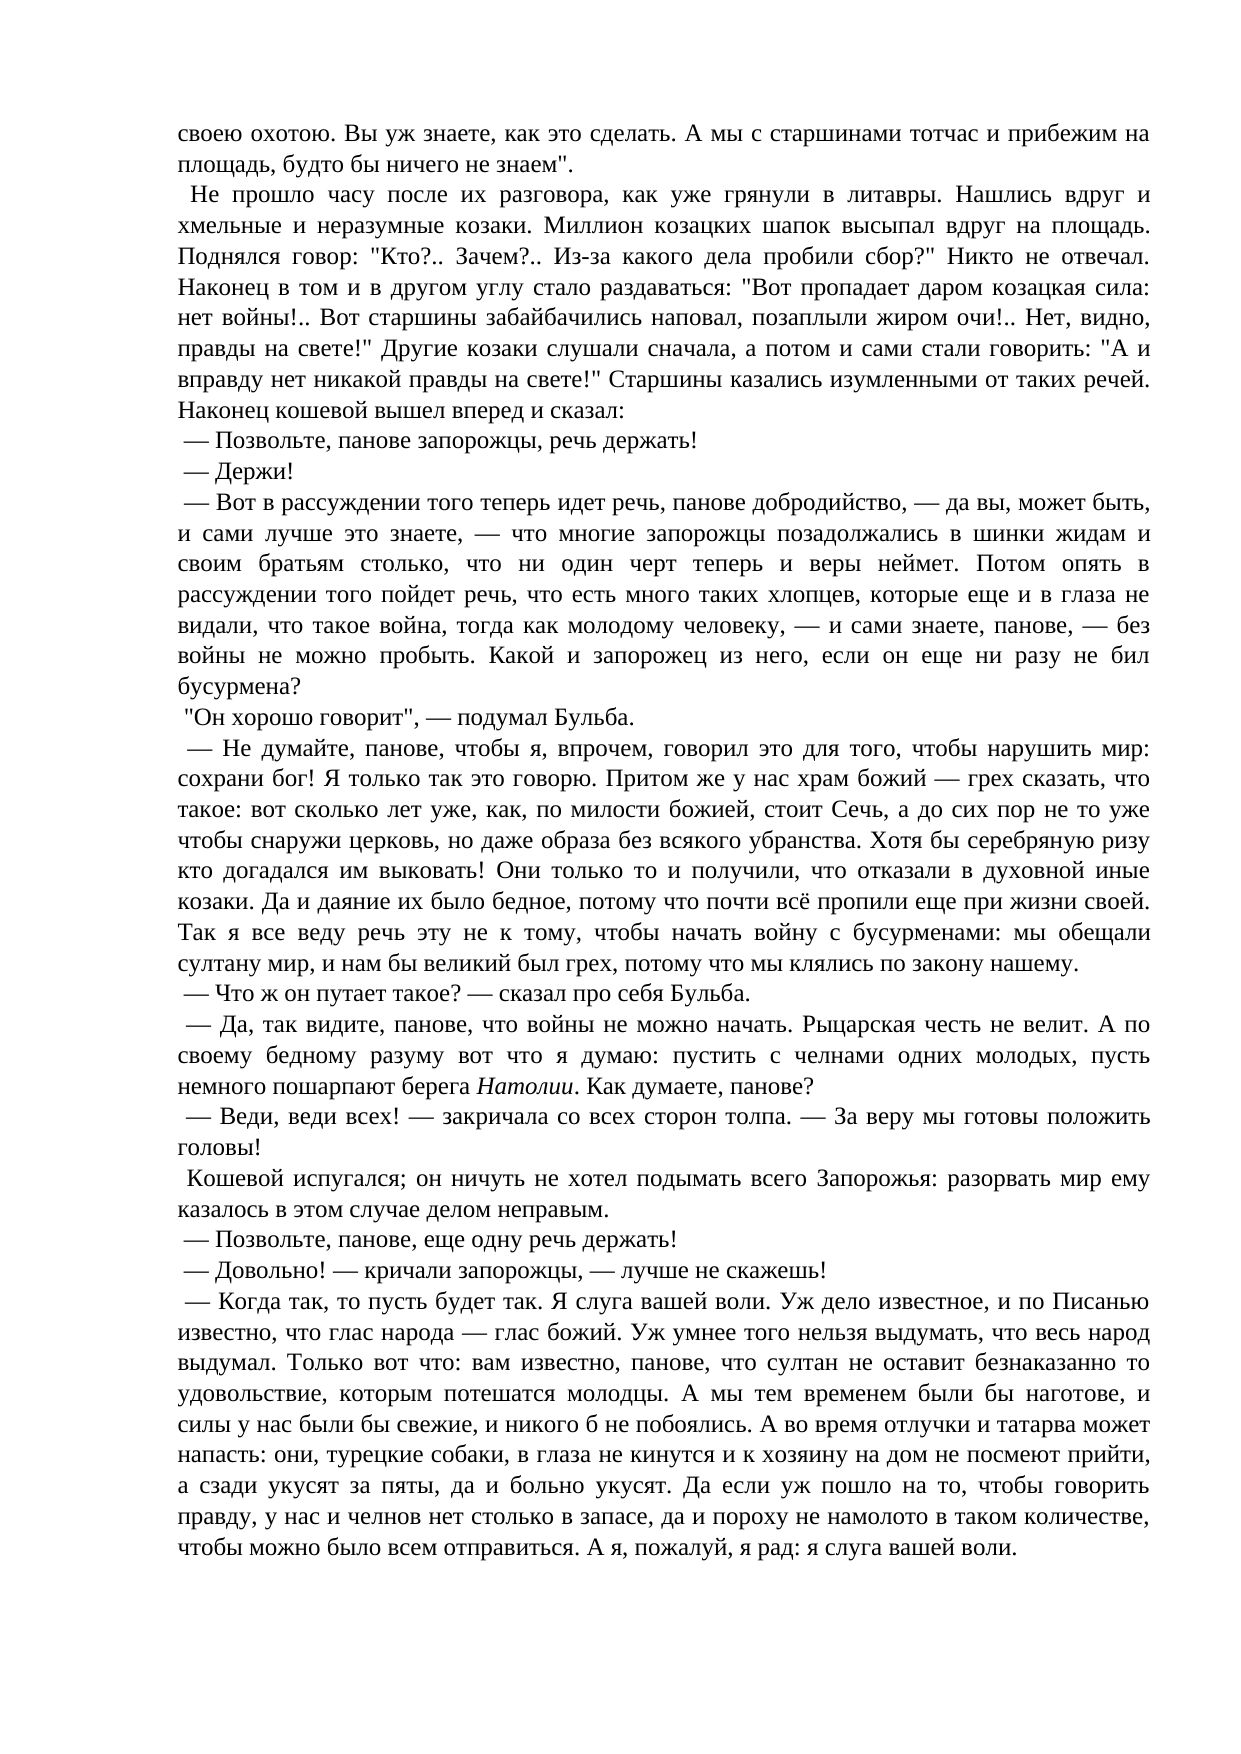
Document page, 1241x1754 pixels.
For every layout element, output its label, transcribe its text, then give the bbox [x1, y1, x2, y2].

text — Что ж он путает такое? — сказал про себя Бульба. [177, 978, 1152, 1007]
text — Держи! [177, 456, 1152, 485]
text — Да, так видите, панове, что войны не можно начать. Рыцарская честь не велит. А по своему бедному разуму вот что я думаю: пустить с челнами одних молодых, пусть немного пошарпают берега Натолии. Как думаете, панове? [177, 1009, 1152, 1099]
text "Он хорошо говорит", — подумал Бульба. [177, 702, 1152, 731]
text — Вот в рассуждении того теперь идет речь, панове добродийство, — да вы, может быть, и сами лучше это знаете, — что многие запорожцы позадолжались в шинки жидам и своим братьям столько, что ни один черт теперь и веры неймет. Потом опять в рассуждении того пойдет речь, что есть много таких хлопцев, которые еще и в глаза не видали, что такое война, тогда как молодому человеку, — и сами знаете, панове, — без войны не можно пробыть. Какой и запорожец из него, если он еще ни разу не бил бусурмена? [177, 487, 1152, 700]
text своею охотою. Вы уж знаете, как это сделать. А мы с старшинами тотчас и прибежим на площадь, будто бы ничего не знаем". [177, 118, 1152, 178]
text Кошевой испугался; он ничуть не хотел подымать всего Запорожья: разорвать мир ему казалось в этом случае делом неправым. [177, 1163, 1152, 1222]
text — Позвольте, панове запорожцы, речь держать! [177, 425, 1152, 454]
text — Довольно! — кричали запорожцы, — лучше не скажешь! [177, 1255, 1152, 1284]
text — Когда так, то пусть будет так. Я слуга вашей воли. Уж дело известное, и по Писанью известно, что глас народа — глас божий. Уж умнее того нельзя выдумать, что весь народ выдумал. Только вот что: вам известно, панове, что султан не оставит безнаказанно то удовольствие, которым потешатся молодцы. А мы тем временем были бы наготове, и силы у нас были бы свежие, и никого б не побоялись. А во время отлучки и татарва может напасть: они, турецкие собаки, в глаза не кинутся и к хозяину на дом не посмеют прийти, а сзади укусят за пяты, да и больно укусят. Да если уж пошло на то, чтобы говорить правду, у нас и челнов нет столько в запасе, да и пороху не намолото в таком количестве, чтобы можно было всем отправиться. А я, пожалуй, я рад: я слуга вашей воли. [177, 1286, 1152, 1560]
text — Позвольте, панове, еще одну речь держать! [177, 1224, 1152, 1253]
text Не прошло часу после их разговора, как уже грянули в литавры. Нашлись вдруг и хмельные и неразумные козаки. Миллион козацких шапок высыпал вдруг на площадь. Поднялся говор: "Кто?.. Зачем?.. Из-за какого дела пробили сбор?" Никто не отвечал. Наконец в том и в другом углу стало раздаваться: "Вот пропадает даром козацкая сила: нет войны!.. Вот старшины забайбачились наповал, позаплыли жиром очи!.. Нет, видно, правды на свете!" Другие козаки слушали сначала, а потом и сами стали говорить: "А и вправду нет никакой правды на свете!" Старшины казались изумленными от таких речей. Наконец кошевой вышел вперед и сказал: [177, 179, 1152, 423]
text — Веди, веди всех! — закричала со всех сторон толпа. — За веру мы готовы положить головы! [177, 1101, 1152, 1161]
text — Не думайте, панове, чтобы я, впрочем, говорил это для того, чтобы нарушить мир: сохрани бог! Я только так это говорю. Притом же у нас храм божий — грех сказать, что такое: вот сколько лет уже, как, по милости божией, стоит Сечь, а до сих пор не то уже чтобы снаружи церковь, но даже образа без всякого убранства. Хотя бы серебряную ризу кто догадался им выковать! Они только то и получили, что отказали в духовной иные козаки. Да и даяние их было бедное, потому что почти всё пропили еще при жизни своей. Так я все веду речь эту не к тому, чтобы начать войну с бусурменами: мы обещали султану мир, и нам бы великий был грех, потому что мы клялись по закону нашему. [177, 733, 1152, 977]
